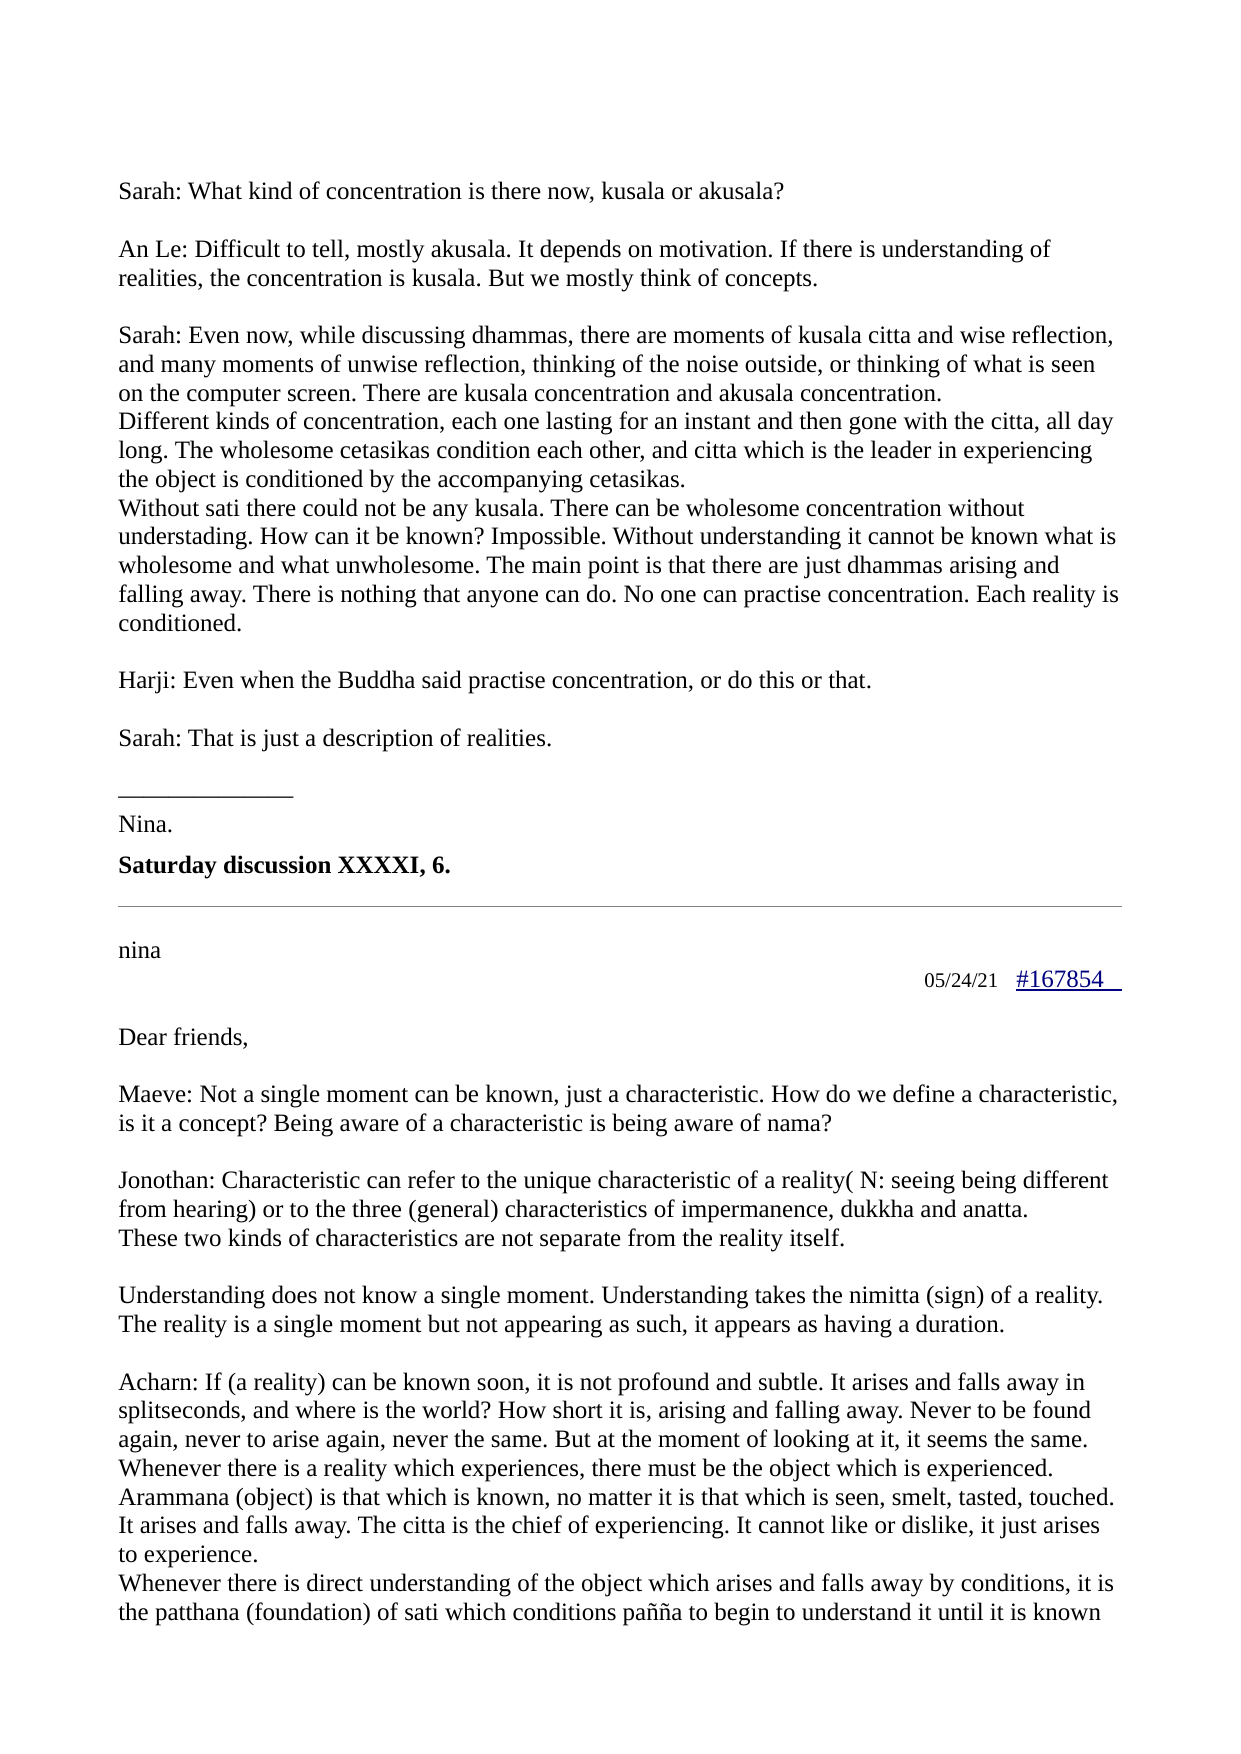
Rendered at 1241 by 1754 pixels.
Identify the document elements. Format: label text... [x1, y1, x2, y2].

table_header nina 05/24/21 #167854 Dear friends, Maeve: Not a single moment can be known, just a characteristic. How do we define a characteristic, is it a concept? Being aware of a characteristic is being aware of nama? Jonothan: Characteristic can refer to the unique characteristic of a reality( N: seeing being different from hearing) or to the three (general) characteristics of impermanence, dukkha and anatta. These two kinds of characteristics are not separate from the reality itself. Understanding does not know a single moment. Understanding takes the nimitta (sign) of a reality. The reality is a single moment but not appearing as such, it appears as having a duration. Acharn: If (a reality) can be known soon, it is not profound and subtle. It arises and falls away in splitseconds, and where is the world? How short it is, arising and falling away. Never to be found again, never to arise again, never the same. But at the moment of looking at it, it seems the same. Whenever there is a reality which experiences, there must be the object which is experienced. Arammana (object) is that which is known, no matter it is that which is seen, smelt, tasted, touched. It arises and falls away. The citta is the chief of experiencing. It cannot like or dislike, it just arises to experience. Whenever there is direct understanding of the object which arises and falls away by conditions, it is the patthana (foundation) of sati which conditions pañña to begin to understand it until it is known [118, 907, 1122, 1636]
subtitle Saturday discussion XXXXI, 6. [118, 850, 1122, 879]
table_header Sarah: What kind of concentration is there now, kusala or akusala? An Le: Difficult to tell, mostly akusala. It depends on motivation. If there is understanding of realities, the concentration is kusala. But we mostly think of concepts. Sarah: Even now, while discussing dhammas, there are moments of kusala citta and wise reflection, and many moments of unwise reflection, thinking of the noise outside, or thinking of what is seen on the computer screen. There are kusala concentration and akusala concentration. Different kinds of concentration, each one lasting for an instant and then gone with the citta, all day long. The wholesome cetasikas condition each other, and citta which is the leader in experiencing the object is conditioned by the accompanying cetasikas. Without sati there could not be any kusala. There can be wholesome concentration without understading. How can it be known? Impossible. Without understanding it cannot be known what is wholesome and what unwholesome. The main point is that there are just dhammas arising and falling away. There is nothing that anyone can do. No one can practise concentration. Each reality is conditioned. Harji: Even when the Buddha said practise concentration, or do this or that. Sarah: That is just a description of realities. ——————— Nina. [118, 176, 1122, 838]
